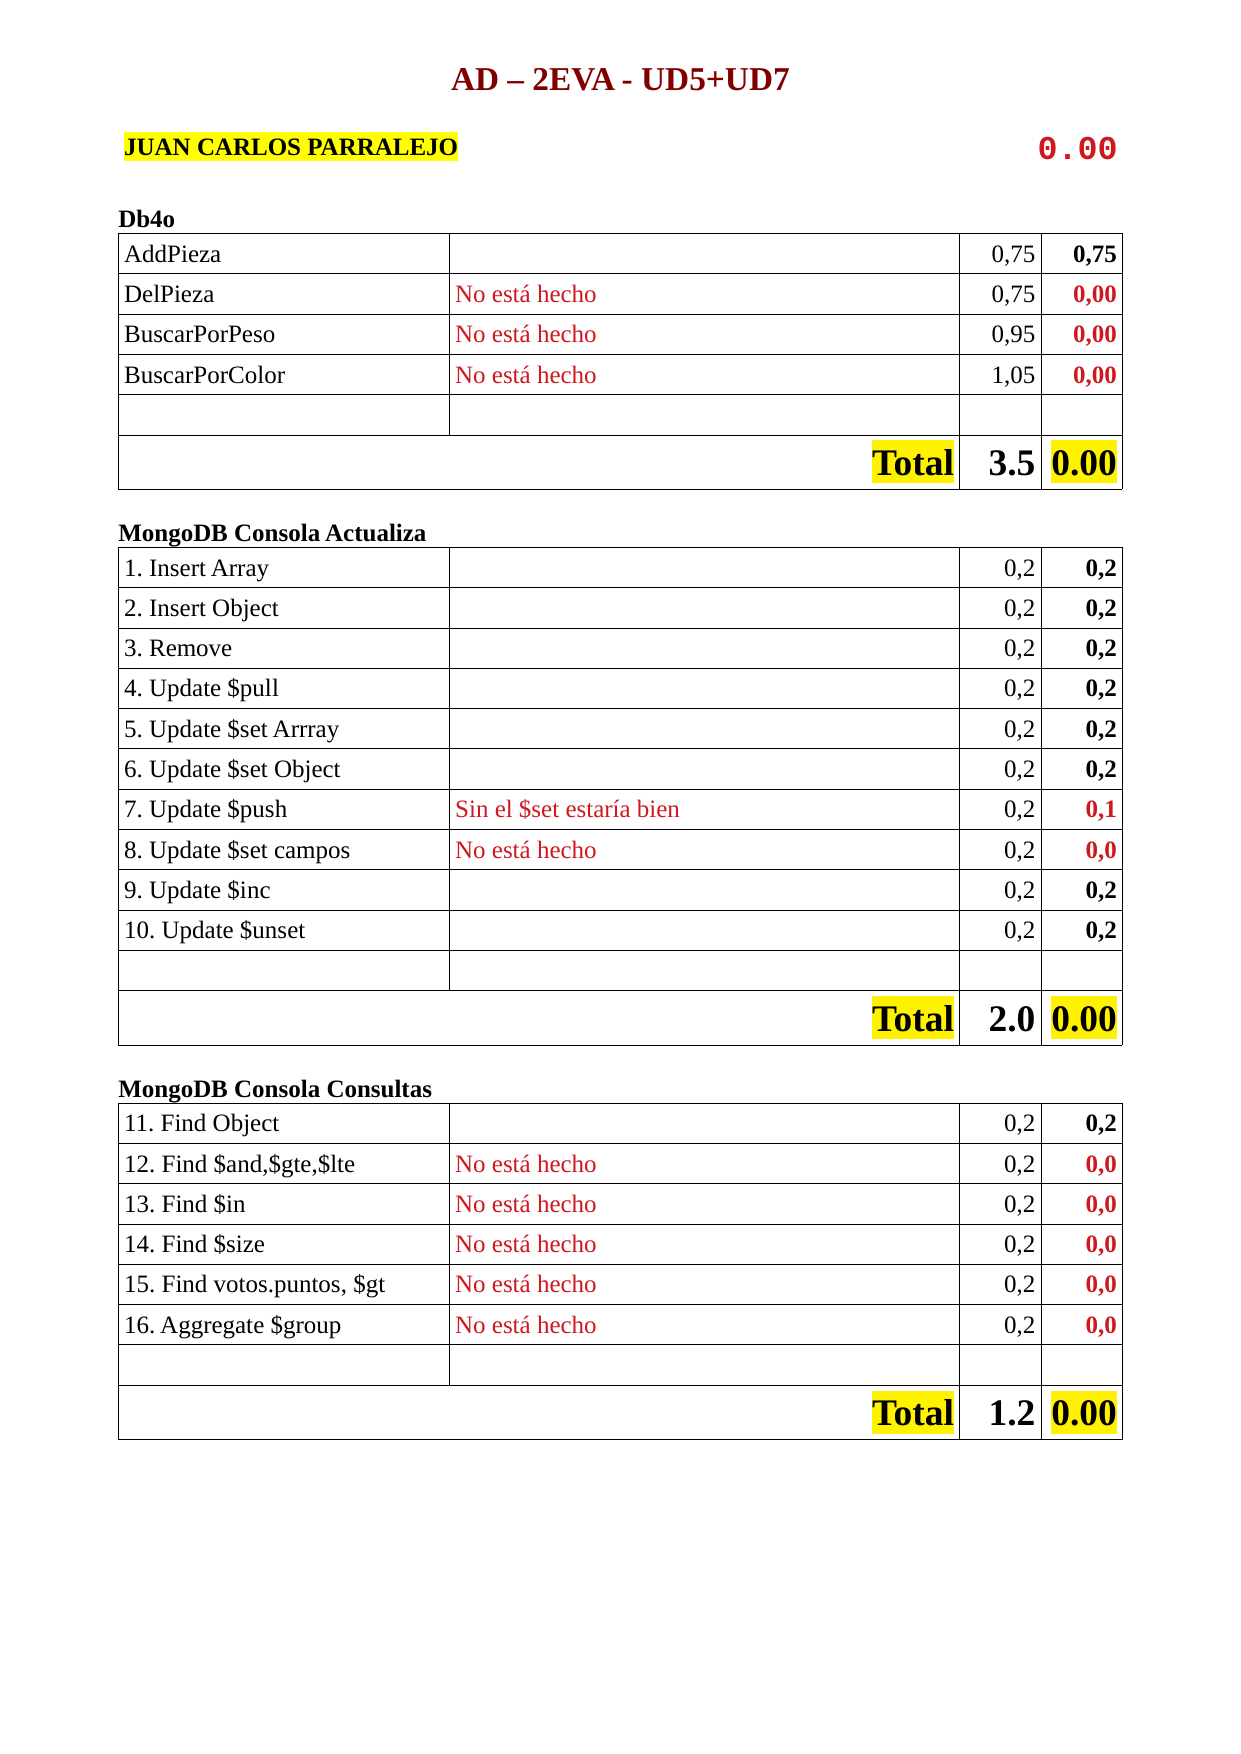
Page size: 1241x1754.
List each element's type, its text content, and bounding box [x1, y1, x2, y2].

table_cell 3.5 [960, 436, 1041, 489]
table_cell [1042, 951, 1122, 990]
table_cell 0,00 [1042, 274, 1122, 313]
table_cell [450, 951, 959, 990]
table_cell [119, 1345, 449, 1385]
table_cell 14. Find $size [119, 1225, 449, 1264]
table_cell 0,2 [1042, 709, 1122, 748]
table_cell [450, 911, 959, 950]
table_cell No está hecho [450, 1225, 959, 1264]
table_cell 0,2 [1042, 588, 1122, 627]
table_cell 12. Find $and,$gte,$lte [119, 1144, 449, 1183]
table_cell 10. Update $unset [119, 911, 449, 950]
table_cell Total [119, 1386, 959, 1439]
table_cell 0,2 [960, 1265, 1041, 1304]
table_cell 0,2 [1042, 870, 1122, 909]
table_cell [450, 629, 959, 668]
table_cell 0,00 [1042, 315, 1122, 354]
table_cell No está hecho [450, 1184, 959, 1223]
table_header [450, 234, 959, 273]
table_cell 0,2 [960, 709, 1041, 748]
table_cell [450, 870, 959, 909]
table_cell BuscarPorColor [119, 355, 449, 394]
table_cell [1042, 395, 1122, 434]
table_cell 0,2 [960, 669, 1041, 708]
table_cell 2. Insert Object [119, 588, 449, 627]
table_header 1. Insert Array [119, 548, 449, 587]
table_cell 0,2 [1042, 669, 1122, 708]
table_cell 6. Update $set Object [119, 749, 449, 789]
table_cell 0,2 [960, 1225, 1041, 1264]
table_cell 9. Update $inc [119, 870, 449, 909]
table_cell 0.75 [1042, 436, 1122, 489]
table_cell 2.0 [960, 991, 1041, 1045]
text Db4o [118, 204, 1122, 233]
table_cell 0,2 [1042, 629, 1122, 668]
table_header 0,75 [1042, 234, 1122, 273]
table_cell Sin el $set estaría bien [450, 790, 959, 829]
table_cell [1042, 1345, 1122, 1385]
table_cell [450, 1345, 959, 1385]
text MongoDB Consola Actualiza [118, 518, 1122, 547]
table_cell 0,2 [960, 1144, 1041, 1183]
table_header 3,45 [974, 126, 1123, 175]
table_cell [119, 395, 449, 434]
table_cell [450, 669, 959, 708]
text MongoDB Consola Consultas [118, 1074, 1122, 1102]
table_cell 0,0 [1042, 830, 1122, 869]
table_header 0,2 [960, 548, 1041, 587]
table_cell 0,2 [960, 911, 1041, 950]
table_cell Total [119, 436, 959, 489]
table_header 0,2 [1042, 548, 1122, 587]
table_header [450, 548, 959, 587]
table_header 0,2 [960, 1104, 1041, 1143]
table_cell 0,00 [1042, 355, 1122, 394]
table_cell No está hecho [450, 1144, 959, 1183]
table_cell No está hecho [450, 1265, 959, 1304]
table_header JUAN CARLOS PARRALEJO [118, 126, 974, 175]
table_cell 0,2 [960, 629, 1041, 668]
table_cell [119, 951, 449, 990]
table_cell 7. Update $push [119, 790, 449, 829]
table_cell 3. Remove [119, 629, 449, 668]
table_cell [960, 395, 1041, 434]
table_cell [450, 588, 959, 627]
table_cell [960, 1345, 1041, 1385]
table_cell 0,0 [1042, 1225, 1122, 1264]
table_header 11. Find Object [119, 1104, 449, 1143]
table_cell 0,75 [960, 274, 1041, 313]
table_cell No está hecho [450, 274, 959, 313]
table_cell 1,05 [960, 355, 1041, 394]
table_cell 5. Update $set Arrray [119, 709, 449, 748]
table_cell 0.20 [1042, 1386, 1122, 1439]
table_cell 0,95 [960, 315, 1041, 354]
table_cell 1.2 [960, 1386, 1041, 1439]
table_cell Total [119, 991, 959, 1045]
table_cell No está hecho [450, 830, 959, 869]
table_cell 0,0 [1042, 1184, 1122, 1223]
table_cell 0,2 [1042, 911, 1122, 950]
table_cell [450, 395, 959, 434]
table_cell 13. Find $in [119, 1184, 449, 1223]
table_cell 15. Find votos.puntos, $gt [119, 1265, 449, 1304]
table_cell 0,2 [1042, 749, 1122, 789]
text AD – 2EVA - UD5+UD7 [118, 59, 1122, 97]
table_cell [450, 749, 959, 789]
table_header [450, 1104, 959, 1143]
table_cell No está hecho [450, 1305, 959, 1344]
table_cell 0,2 [960, 588, 1041, 627]
table_cell 0,2 [960, 870, 1041, 909]
table_cell [450, 709, 959, 748]
table_header 0,75 [960, 234, 1041, 273]
table_cell 0,2 [960, 749, 1041, 789]
table_cell [960, 951, 1041, 990]
table_cell BuscarPorPeso [119, 315, 449, 354]
table_cell DelPieza [119, 274, 449, 313]
table_cell 0,0 [1042, 1265, 1122, 1304]
table_header 0,2 [1042, 1104, 1122, 1143]
table_cell 4. Update $pull [119, 669, 449, 708]
table_header AddPieza [119, 234, 449, 273]
table_cell 0,2 [960, 790, 1041, 829]
table_cell 0,1 [1042, 790, 1122, 829]
table_cell 8. Update $set campos [119, 830, 449, 869]
table_cell 0,2 [960, 1184, 1041, 1223]
table_cell No está hecho [450, 315, 959, 354]
table_cell 16. Aggregate $group [119, 1305, 449, 1344]
table_cell 0,0 [1042, 1144, 1122, 1183]
table_cell 0,2 [960, 830, 1041, 869]
table_cell 0,2 [960, 1305, 1041, 1344]
table_cell 1.70 [1042, 991, 1122, 1045]
table_cell No está hecho [450, 355, 959, 394]
table_cell 0,0 [1042, 1305, 1122, 1344]
